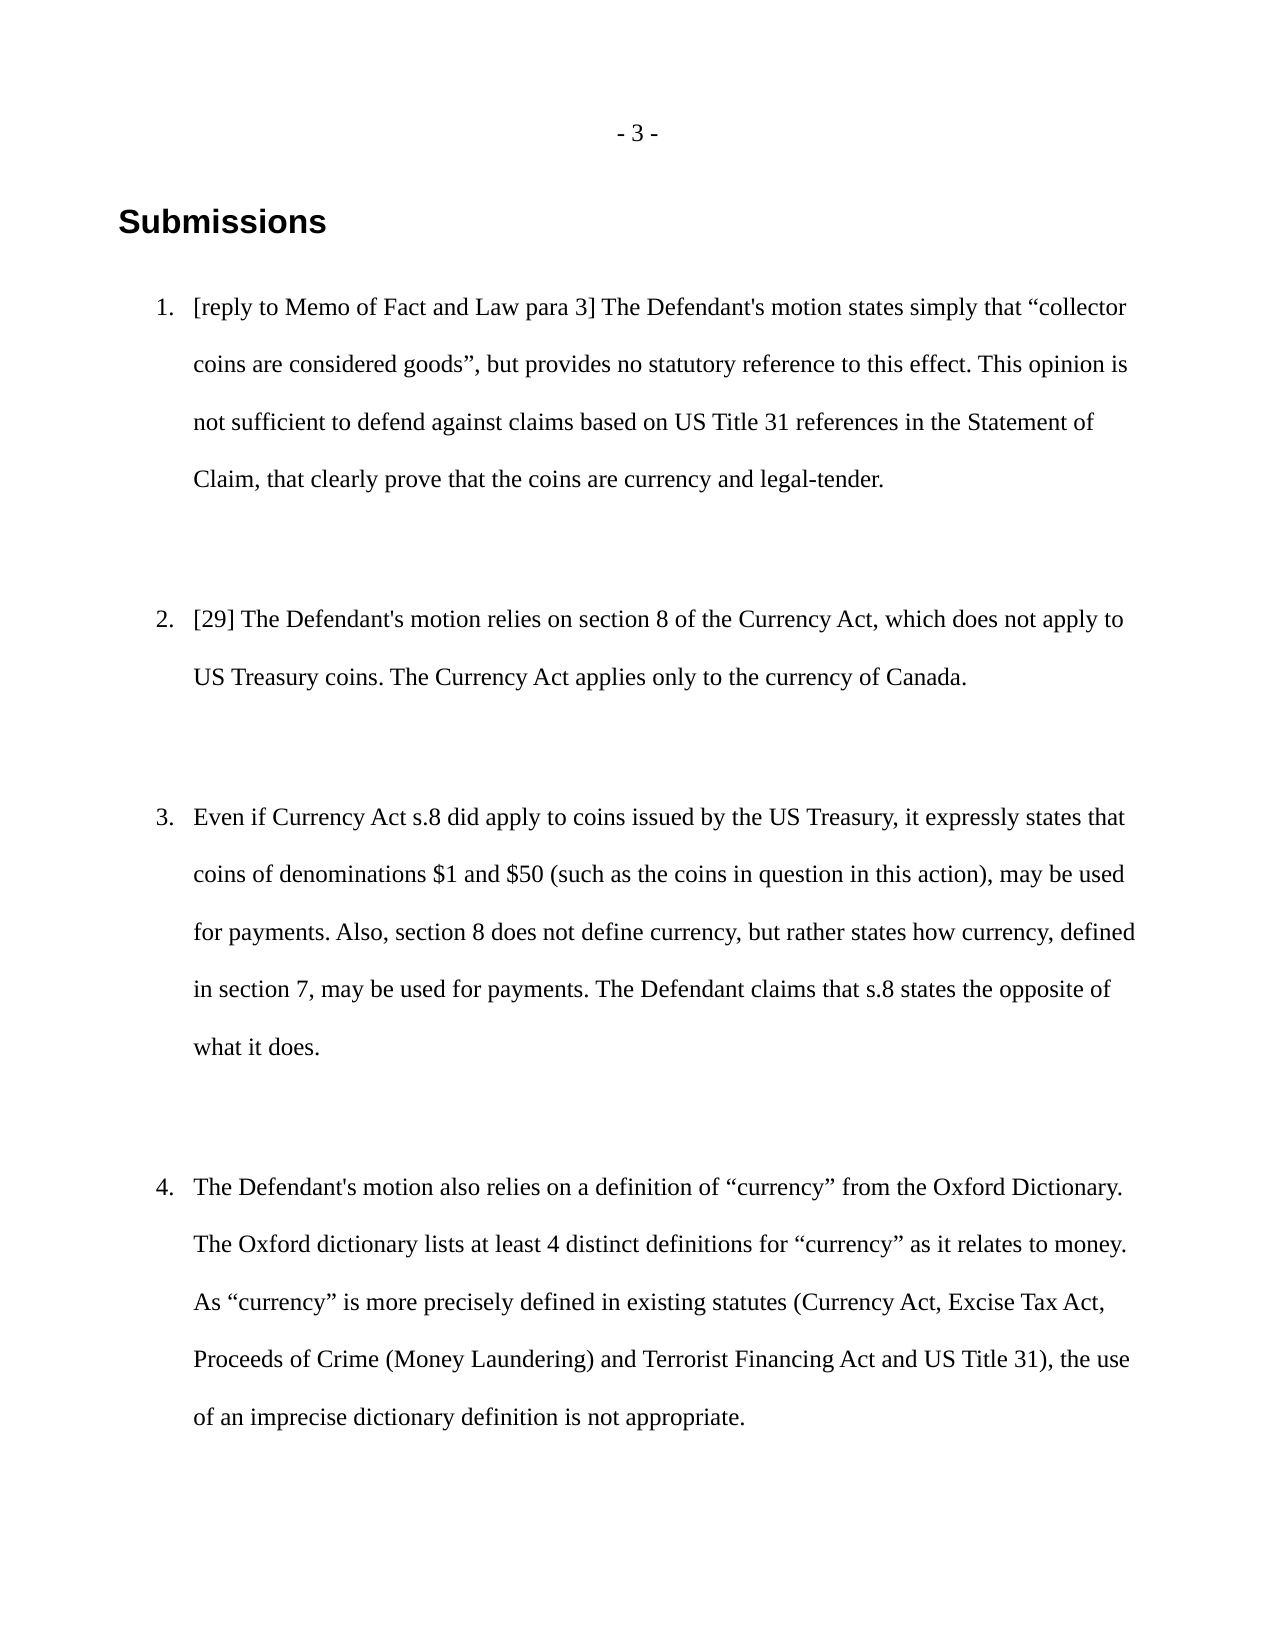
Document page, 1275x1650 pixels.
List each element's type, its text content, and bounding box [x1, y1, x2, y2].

list [29] The Defendant's motion relies on section 8 of the Currency Act, which does not apply to US Treasury coins. The Currency Act applies only to the currency of Canada. [156, 604, 1157, 691]
list The Defendant's motion also relies on a definition of “currency” from the Oxford Dictionary. The Oxford dictionary lists at least 4 distinct definitions for “currency” as it relates to money. As “currency” is more precisely defined in existing statutes (Currency Act, Excise Tax Act, Proceeds of Crime (Money Laundering) and Terrorist Financing Act and US Title 31), the use of an imprecise dictionary definition is not appropriate. [156, 1172, 1157, 1431]
list Even if Currency Act s.8 did apply to coins issued by the US Treasury, it expressly states that coins of denominations $1 and $50 (such as the coins in question in this action), may be used for payments. Also, section 8 does not define currency, but rather states how currency, defined in section 7, may be used for payments. The Defendant claims that s.8 states the opposite of what it does. [156, 802, 1157, 1061]
list [reply to Memo of Fact and Law para 3] The Defendant's motion states simply that “collector coins are considered goods”, but provides no statutory reference to this effect. This opinion is not sufficient to defend against claims based on US Title 31 references in the Statement of Claim, that clearly prove that the coins are currency and legal-tender. [156, 292, 1157, 493]
subtitle Submissions [118, 202, 1157, 241]
